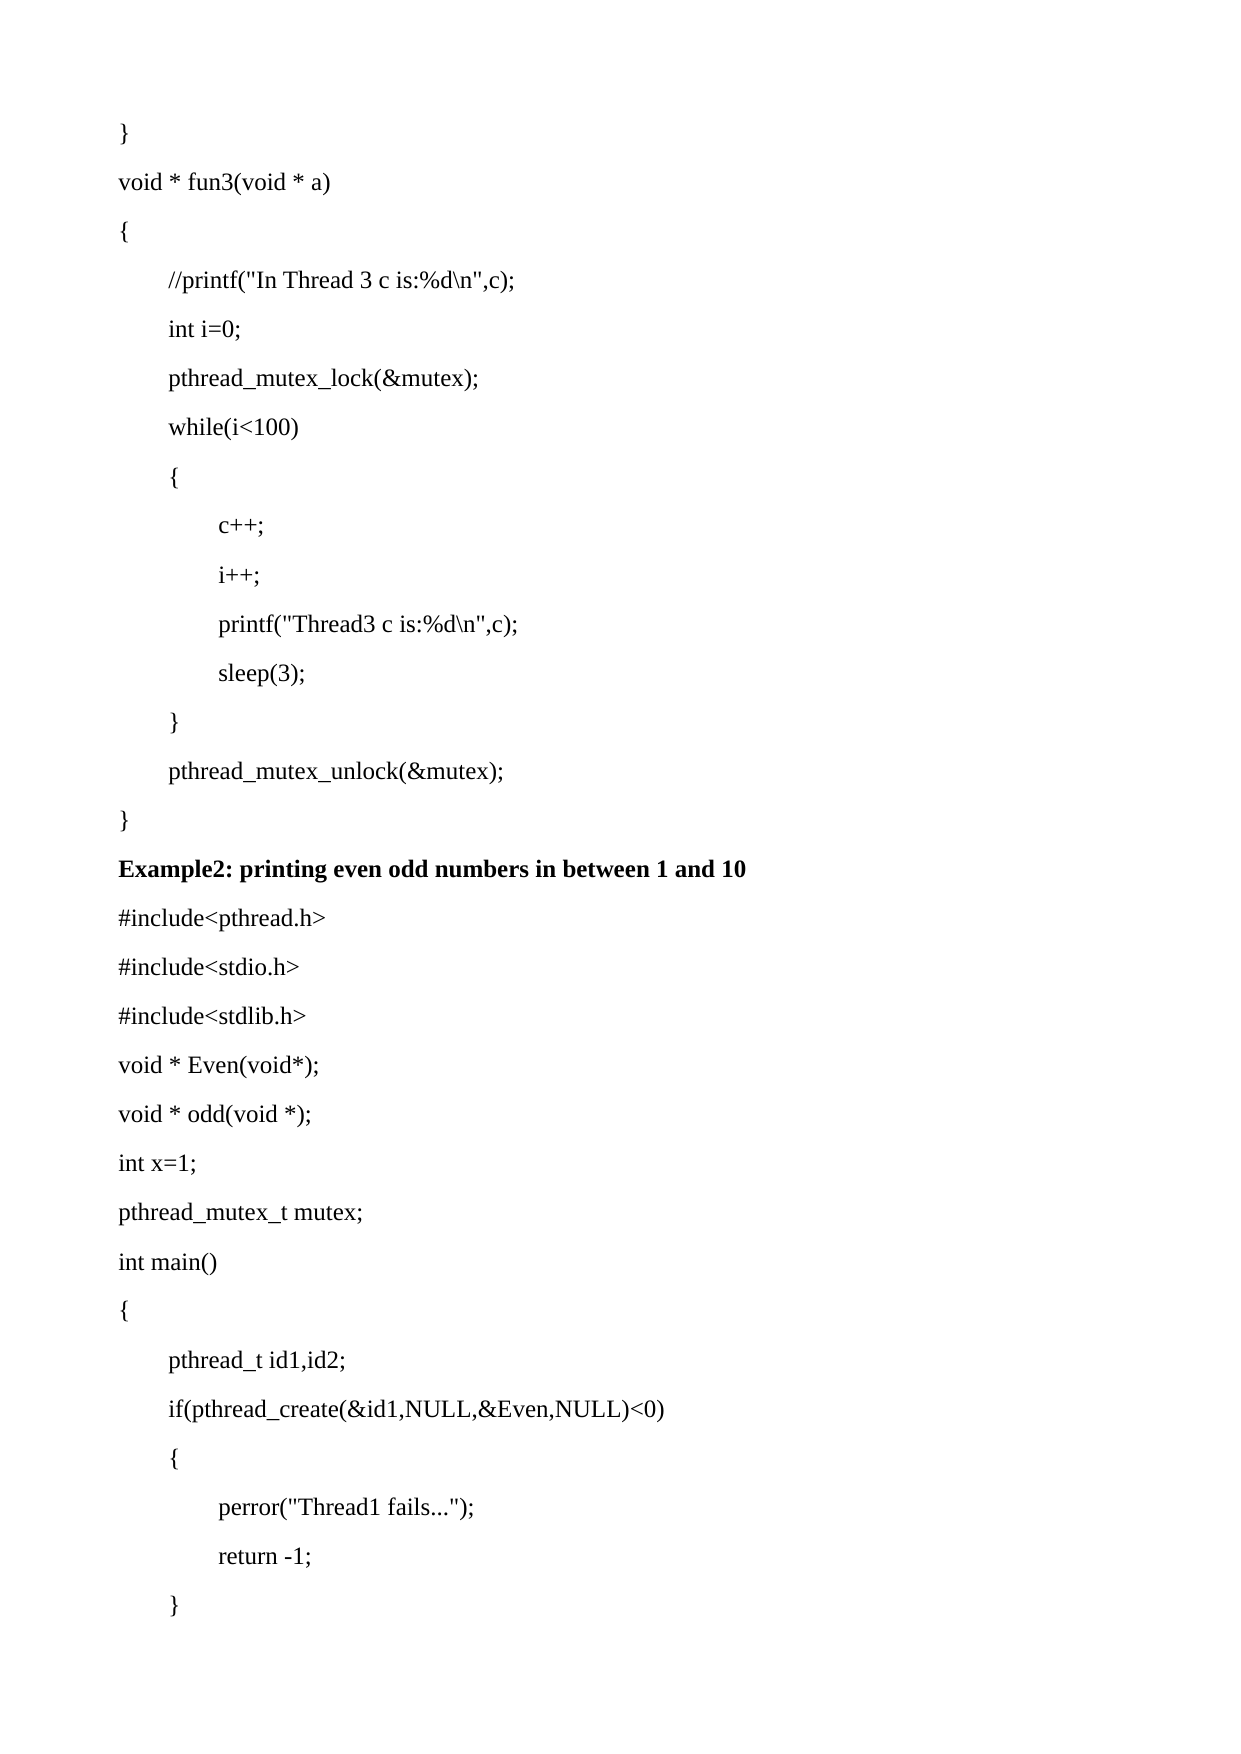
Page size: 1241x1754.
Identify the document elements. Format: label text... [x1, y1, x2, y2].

text c++; [118, 511, 1122, 539]
text { [118, 1443, 1122, 1472]
text int i=0; [118, 314, 1122, 343]
text void * odd(void *); [118, 1099, 1122, 1128]
text pthread_t id1,id2; [118, 1345, 1122, 1373]
text int x=1; [118, 1148, 1122, 1177]
text pthread_mutex_unlock(&mutex); [118, 756, 1122, 785]
text } [118, 707, 1122, 736]
text pthread_mutex_t mutex; [118, 1197, 1122, 1226]
text void * Even(void*); [118, 1050, 1122, 1079]
text //printf("In Thread 3 c is:%d\n",c); [118, 265, 1122, 294]
text { [118, 462, 1122, 490]
text #include<pthread.h> [118, 903, 1122, 932]
text void * fun3(void * a) [118, 167, 1122, 196]
text } [118, 118, 1122, 147]
text Example2: printing even odd numbers in between 1 and 10 [118, 854, 1122, 883]
text return -1; [118, 1541, 1122, 1570]
text } [118, 805, 1122, 834]
text while(i<100) [118, 412, 1122, 441]
text #include<stdio.h> [118, 952, 1122, 981]
text { [118, 216, 1122, 245]
text sleep(3); [118, 658, 1122, 687]
text #include<stdlib.h> [118, 1001, 1122, 1030]
text pthread_mutex_lock(&mutex); [118, 363, 1122, 392]
text { [118, 1296, 1122, 1324]
text i++; [118, 560, 1122, 588]
text printf("Thread3 c is:%d\n",c); [118, 609, 1122, 637]
text if(pthread_create(&id1,NULL,&Even,NULL)<0) [118, 1394, 1122, 1422]
text perror("Thread1 fails..."); [118, 1492, 1122, 1521]
text } [118, 1590, 1122, 1619]
text int main() [118, 1247, 1122, 1275]
